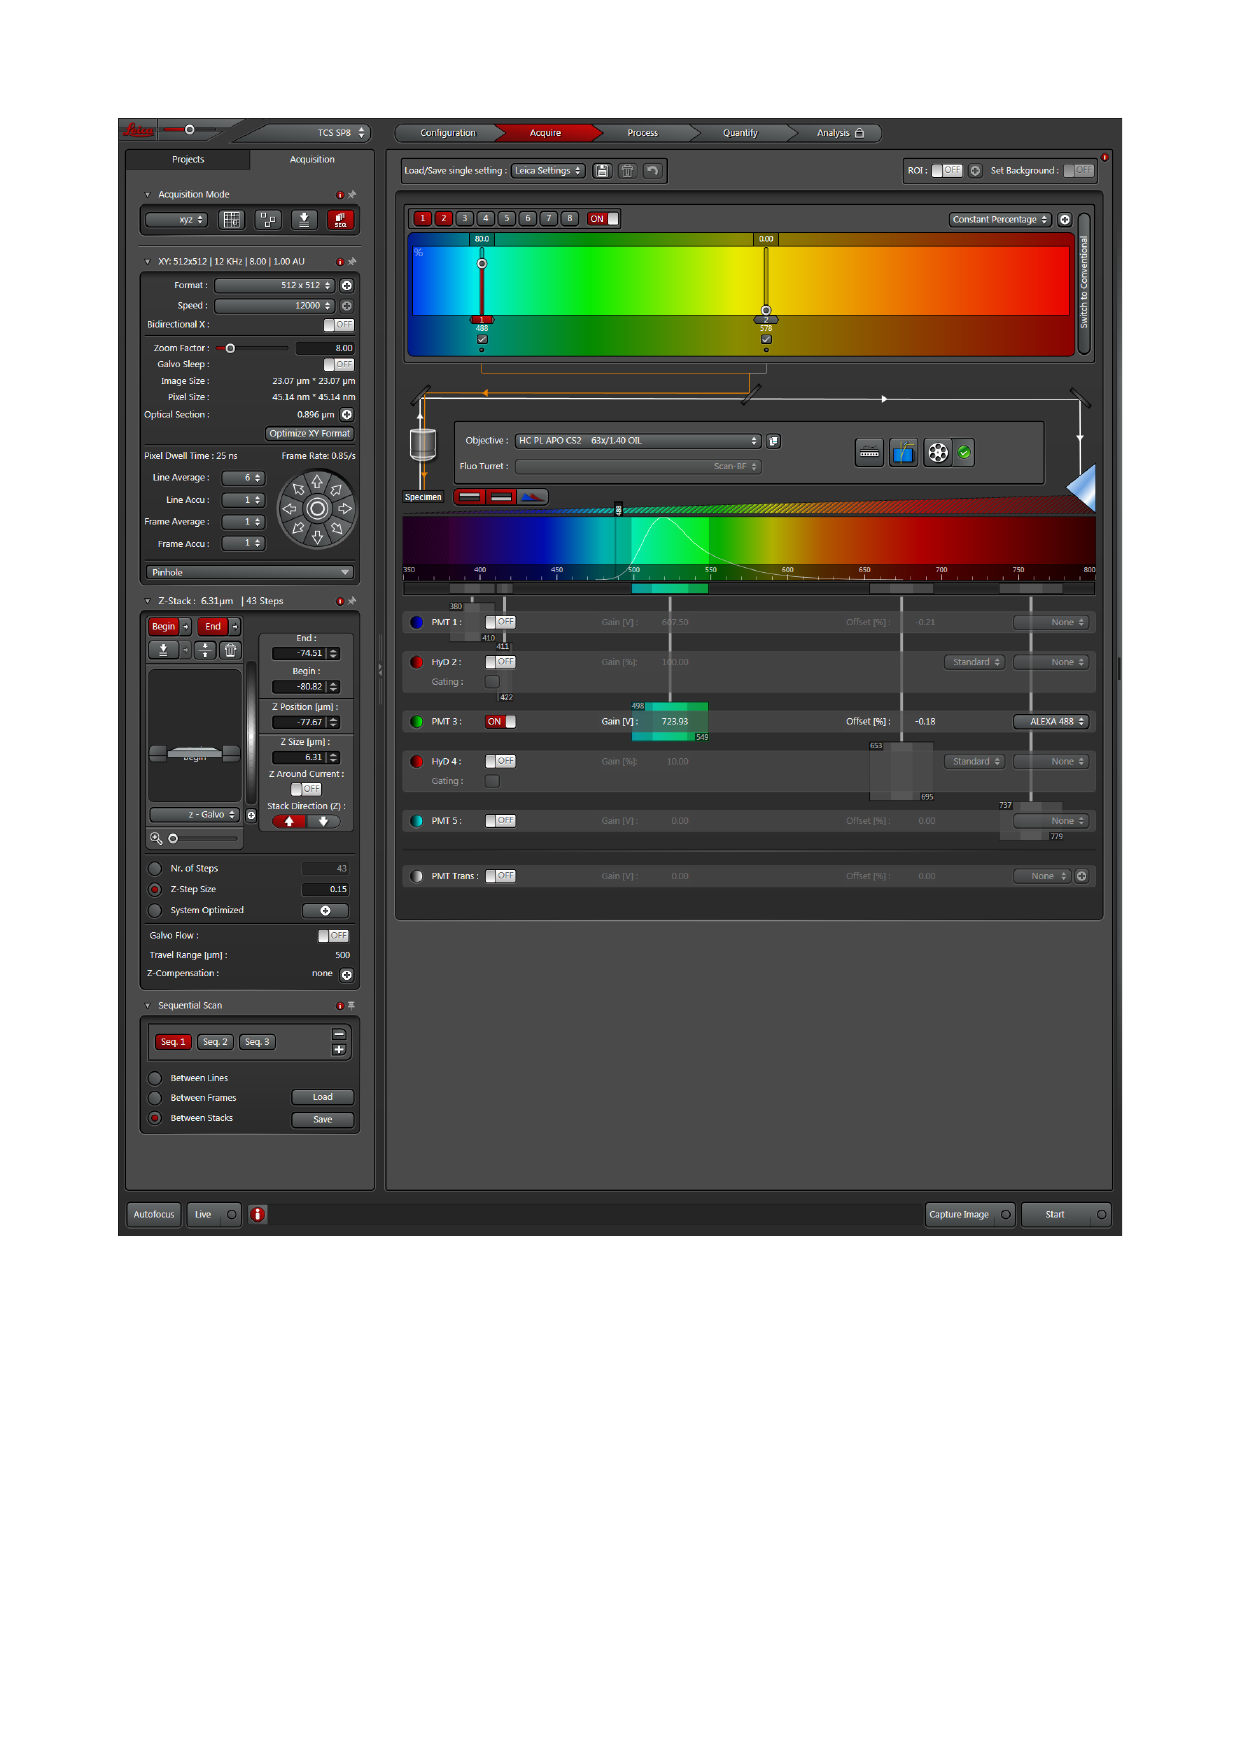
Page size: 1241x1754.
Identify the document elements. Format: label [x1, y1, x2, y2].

picture [118, 118, 1123, 1236]
